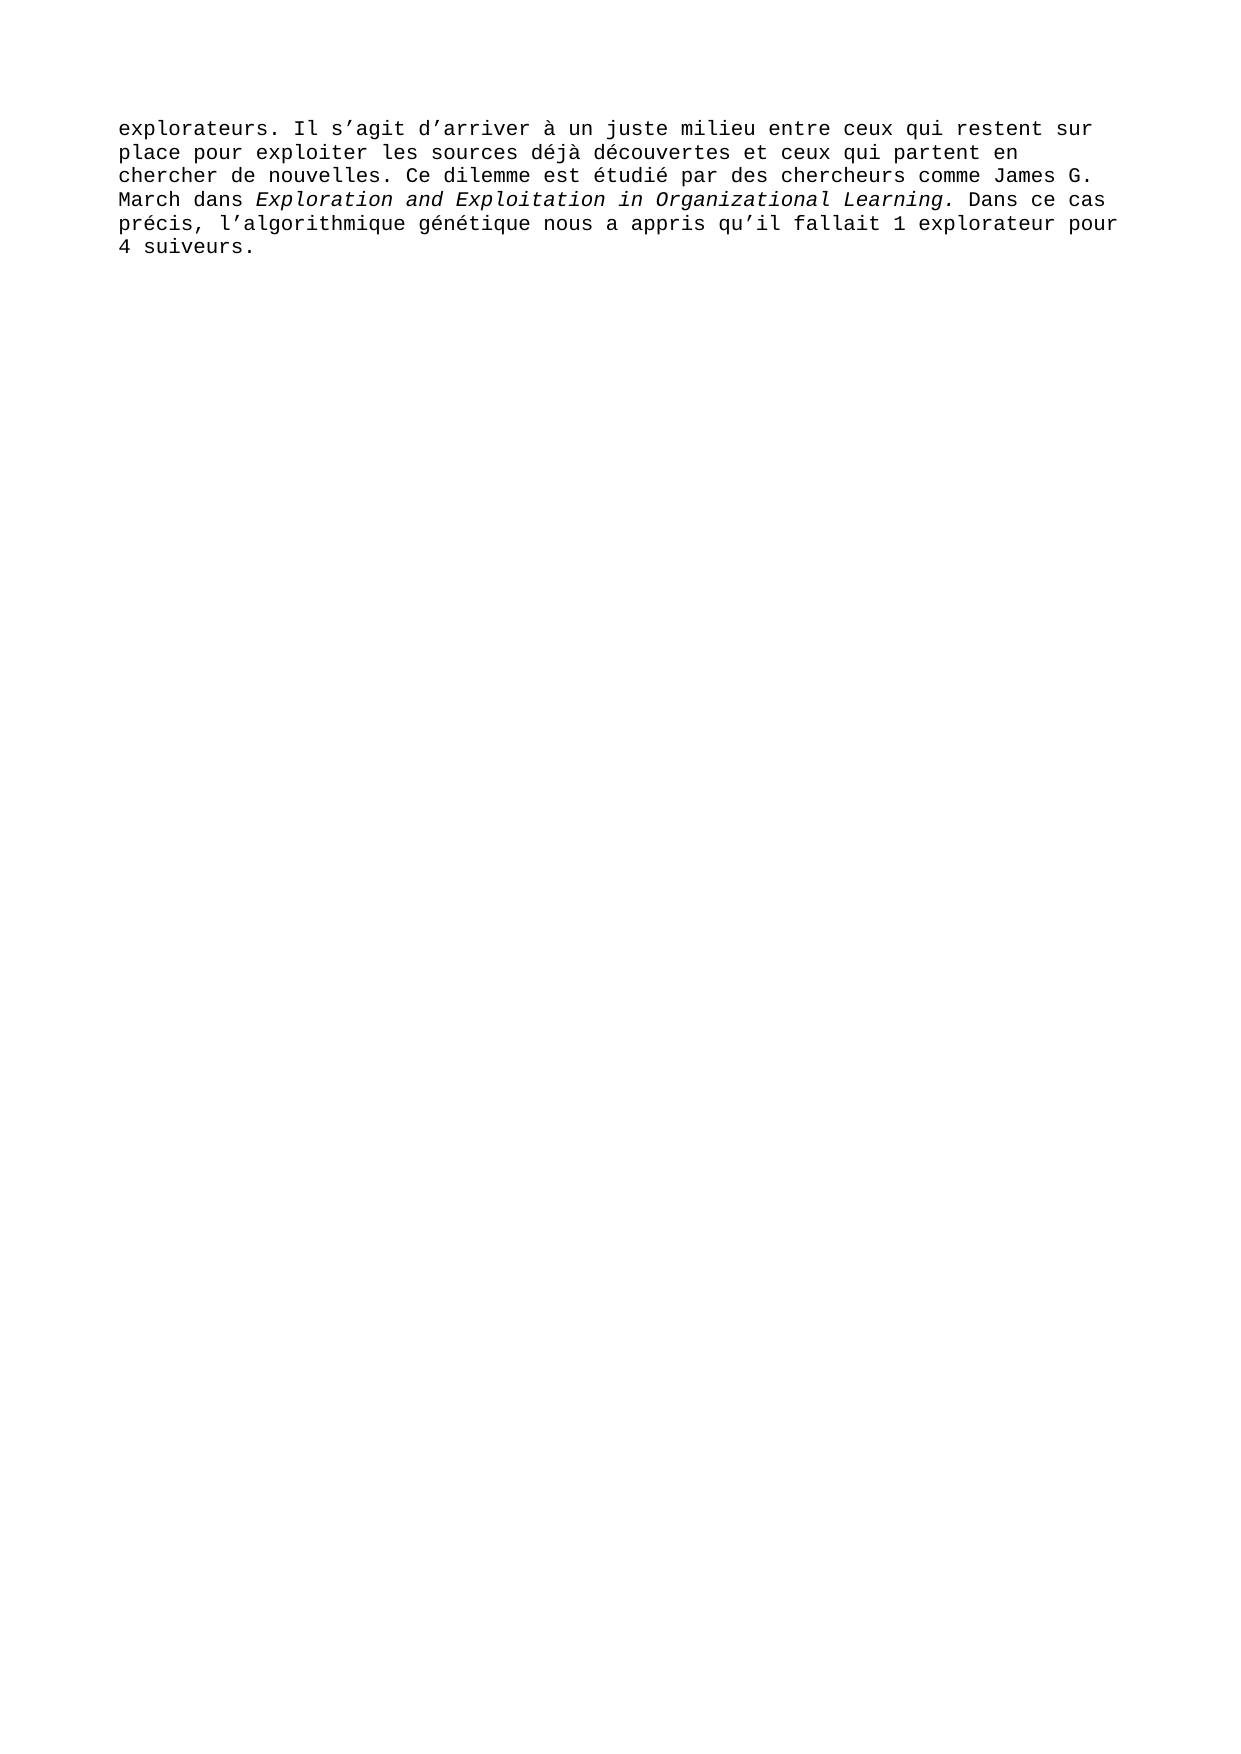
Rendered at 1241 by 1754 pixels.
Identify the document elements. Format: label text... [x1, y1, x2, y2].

text explorateurs. Il s’agit d’arriver à un juste milieu entre ceux qui restent sur place pour exploiter les sources déjà découvertes et ceux qui partent en chercher de nouvelles. Ce dilemme est étudié par des chercheurs comme James G. March dans Exploration and Exploitation in Organizational Learning. Dans ce cas précis, l’algorithmique génétique nous a appris qu’il fallait 1 explorateur pour 4 suiveurs. [118, 118, 1122, 260]
